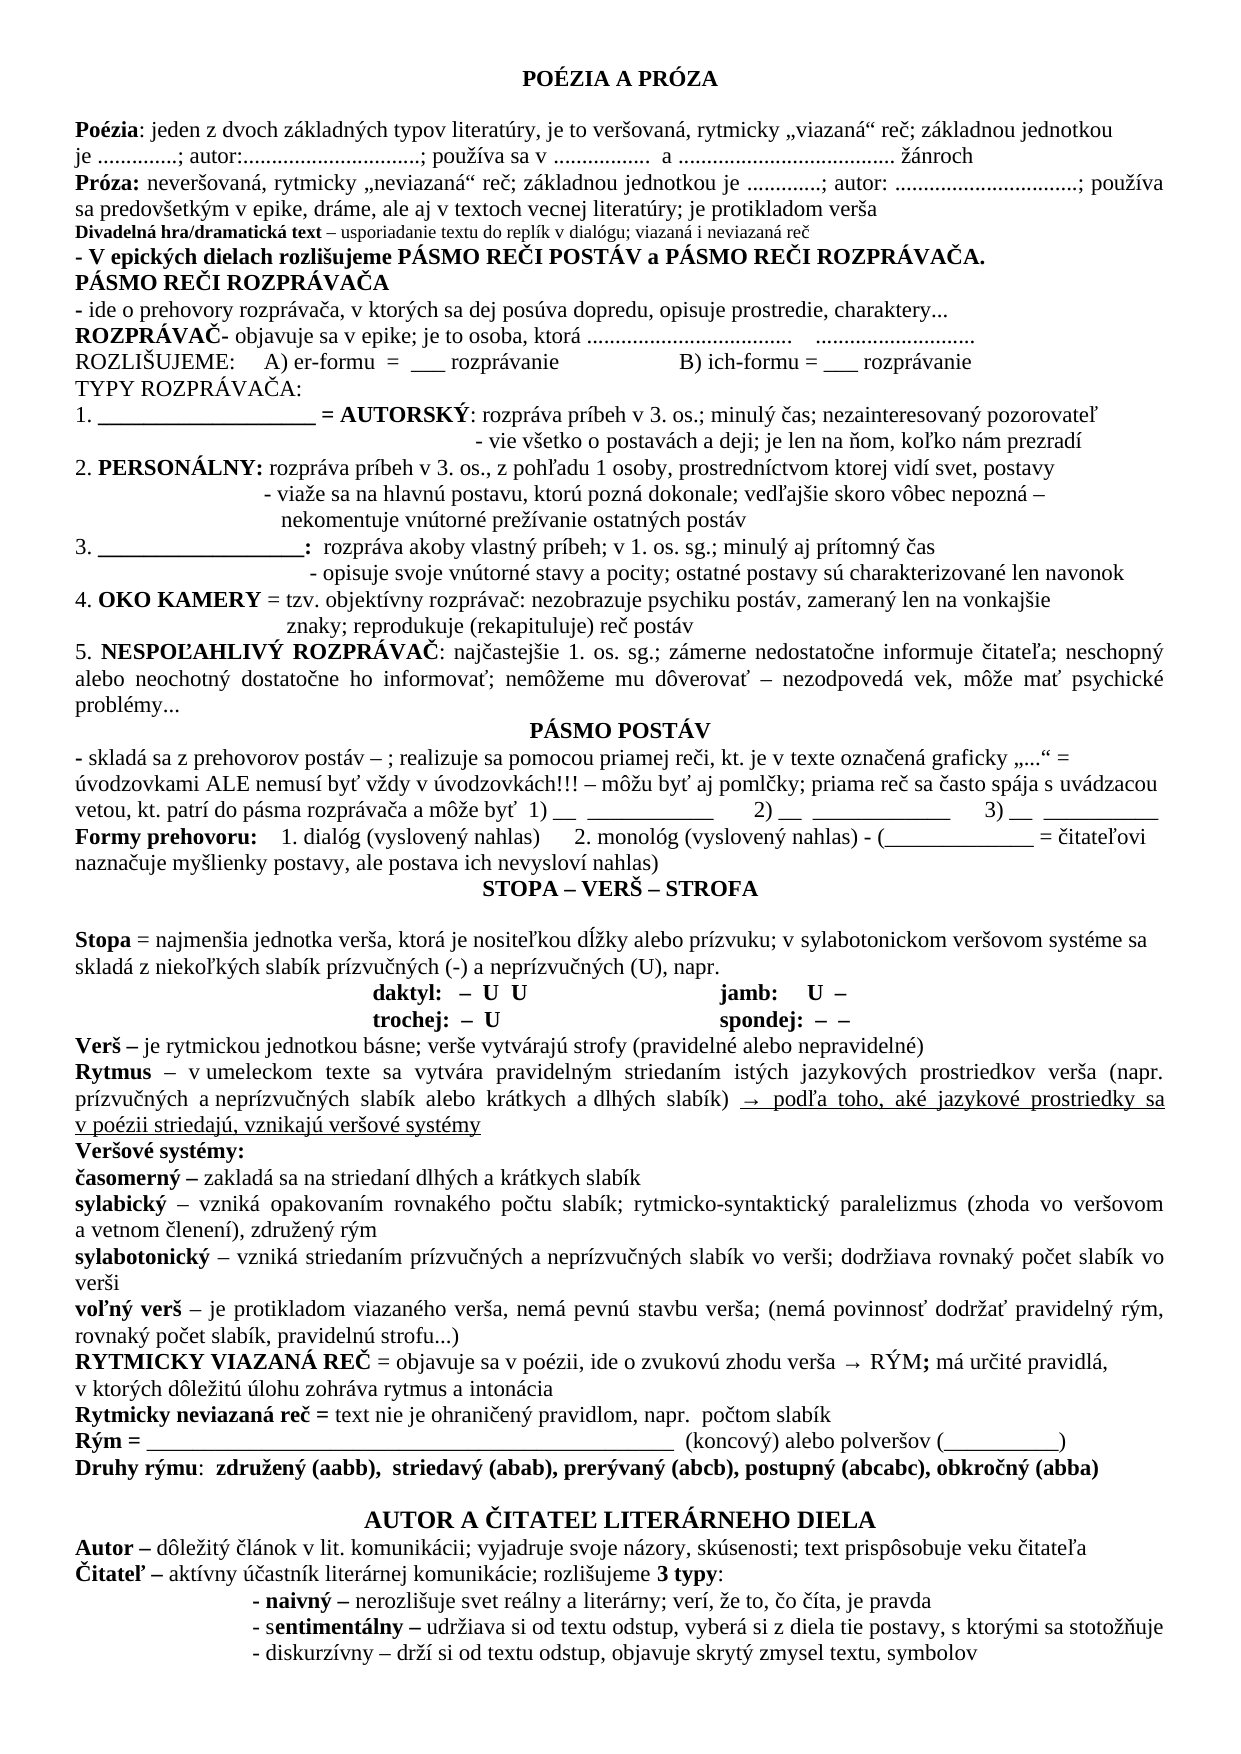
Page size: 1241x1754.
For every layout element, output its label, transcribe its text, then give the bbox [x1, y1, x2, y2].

text sylabický – vzniká opakovaním rovnakého počtu slabík; rytmicko-syntaktický paralelizmus (zhoda vo veršovom a vetnom členení), združený rým [75, 1190, 1165, 1243]
text 1. ___________________ = AUTORSKÝ: rozpráva príbeh v 3. os.; minulý čas; nezainteresovaný pozorovateľ [75, 401, 1165, 427]
text PÁSMO REČI ROZPRÁVAČA [75, 269, 1165, 296]
text POÉZIA A PRÓZA [75, 65, 1165, 91]
text - sentimentálny – udržiava si od textu odstup, vyberá si z diela tie postavy, s ktorými sa stotožňuje [75, 1613, 1165, 1639]
text - diskurzívny – drží si od textu odstup, objavuje skrytý zmysel textu, symbolov [75, 1639, 1165, 1666]
text 5. NESPOĽAHLIVÝ ROZPRÁVAČ: najčastejšie 1. os. sg.; zámerne nedostatočne informuje čitateľa; neschopný alebo neochotný dostatočne ho informovať; nemôžeme mu dôverovať – nezodpovedá vek, môže mať psychické problémy... [75, 638, 1165, 717]
text - V epických dielach rozlišujeme PÁSMO REČI POSTÁV a PÁSMO REČI ROZPRÁVAČA. [75, 243, 1165, 269]
text Veršové systémy: [75, 1137, 1165, 1164]
text RYTMICKY VIAZANÁ REČ = objavuje sa v poézii, ide o zvukovú zhodu verša → RÝM; má určité pravidlá, v ktorých dôležitú úlohu zohráva rytmus a intonácia [75, 1348, 1165, 1401]
text STOPA – VERŠ – STROFA [75, 876, 1165, 902]
text 4. OKO KAMERY = tzv. objektívny rozprávač: nezobrazuje psychiku postáv, zameraný len na vonkajšie [75, 586, 1165, 612]
text voľný verš – je protikladom viazaného verša, nemá pevnú stavbu verša; (nemá povinnosť dodržať pravidelný rým, rovnaký počet slabík, pravidelnú strofu...) [75, 1296, 1165, 1348]
text Autor – dôležitý článok v lit. komunikácii; vyjadruje svoje názory, skúsenosti; text prispôsobuje veku čitateľa [75, 1534, 1165, 1560]
text - vie všetko o postavách a deji; je len na ňom, koľko nám prezradí [75, 427, 1165, 454]
text Stopa = najmenšia jednotka verša, ktorá je nositeľkou dĺžky alebo prízvuku; v sylabotonickom veršovom systéme sa skladá z niekoľkých slabík prízvučných (-) a neprízvučných (U), napr. [75, 927, 1165, 979]
text - naivný – nerozlišuje svet reálny a literárny; verí, že to, čo číta, je pravda [75, 1587, 1165, 1613]
text - skladá sa z prehovorov postáv – ; realizuje sa pomocou priamej reči, kt. je v texte označená graficky „...“ = úvodzovkami ALE nemusí byť vždy v úvodzovkách!!! – môžu byť aj pomlčky; priama reč sa často spája s uvádzacou vetou, kt. patrí do pásma rozprávača a môže byť 1) __ ___________ 2) __ ____________ 3) __ __________ [75, 744, 1165, 823]
text - opisuje svoje vnútorné stavy a pocity; ostatné postavy sú charakterizované len navonok [75, 559, 1165, 586]
text znaky; reprodukuje (rekapituluje) reč postáv [75, 612, 1165, 638]
text nekomentuje vnútorné prežívanie ostatných postáv [75, 507, 1165, 533]
text 3. __________________: rozpráva akoby vlastný príbeh; v 1. os. sg.; minulý aj prítomný čas [75, 533, 1165, 559]
text Druhy rýmu: združený (aabb), striedavý (abab), prerývaný (abcb), postupný (abcabc), obkročný (abba) [75, 1454, 1165, 1480]
text Verš – je rytmickou jednotkou básne; verše vytvárajú strofy (pravidelné alebo nepravidelné) [75, 1032, 1165, 1058]
text Rytmus – v umeleckom texte sa vytvára pravidelným striedaním istých jazykových prostriedkov verša (napr. prízvučných a neprízvučných slabík alebo krátkych a dlhých slabík) → podľa toho, aké jazykové prostriedky sa v poézii striedajú, vznikajú veršové systémy [75, 1058, 1165, 1137]
text - viaže sa na hlavnú postavu, ktorú pozná dokonale; vedľajšie skoro vôbec nepozná – [75, 480, 1165, 507]
text Próza: neveršovaná, rytmicky „neviazaná“ reč; základnou jednotkou je .............; autor: ................................; používa sa predovšetkým v epike, dráme, ale aj v textoch vecnej literatúry; je protikladom verša [75, 169, 1165, 221]
text 2. PERSONÁLNY: rozpráva príbeh v 3. os., z pohľadu 1 osoby, prostredníctvom ktorej vidí svet, postavy [75, 454, 1165, 480]
text trochej: – U [75, 1006, 583, 1032]
text Poézia: jeden z dvoch základných typov literatúry, je to veršovaná, rytmicky „viazaná“ reč; základnou jednotkou je ..............; autor:...............................; používa sa v ................. a ...................................... žánroch [75, 116, 1165, 169]
text Formy prehovoru: 1. dialóg (vyslovený nahlas) 2. monológ (vyslovený nahlas) - (_____________ = čitateľovi naznačuje myšlienky postavy, ale postava ich nevysloví nahlas) [75, 823, 1165, 876]
text časomerný – zakladá sa na striedaní dlhých a krátkych slabík [75, 1164, 1165, 1190]
text PÁSMO POSTÁV [75, 717, 1165, 744]
text AUTOR A ČITATEĽ LITERÁRNEHO DIELA [75, 1505, 1165, 1534]
text jamb: U – [657, 979, 1165, 1006]
text daktyl: – U U [75, 979, 583, 1006]
text Čitateľ – aktívny účastník literárnej komunikácie; rozlišujeme 3 typy: [75, 1560, 1165, 1587]
text ROZPRÁVAČ- objavuje sa v epike; je to osoba, ktorá .................................... ............................ [75, 322, 1165, 348]
text TYPY ROZPRÁVAČA: [75, 375, 1165, 401]
text sylabotonický – vzniká striedaním prízvučných a neprízvučných slabík vo verši; dodržiava rovnaký počet slabík vo verši [75, 1243, 1165, 1296]
text Rým = ______________________________________________ (koncový) alebo polveršov (__________) [75, 1427, 1165, 1454]
text ROZLIŠUJEME: A) er-formu = ___ rozprávanie B) ich-formu = ___ rozprávanie [75, 348, 1165, 375]
text spondej: – – [657, 1006, 1165, 1032]
text Divadelná hra/dramatická text – usporiadanie textu do replík v dialógu; viazaná i neviazaná reč [75, 221, 1165, 243]
text Rytmicky neviazaná reč = text nie je ohraničený pravidlom, napr. počtom slabík [75, 1401, 1165, 1427]
text - ide o prehovory rozprávača, v ktorých sa dej posúva dopredu, opisuje prostredie, charaktery... [75, 296, 1165, 322]
